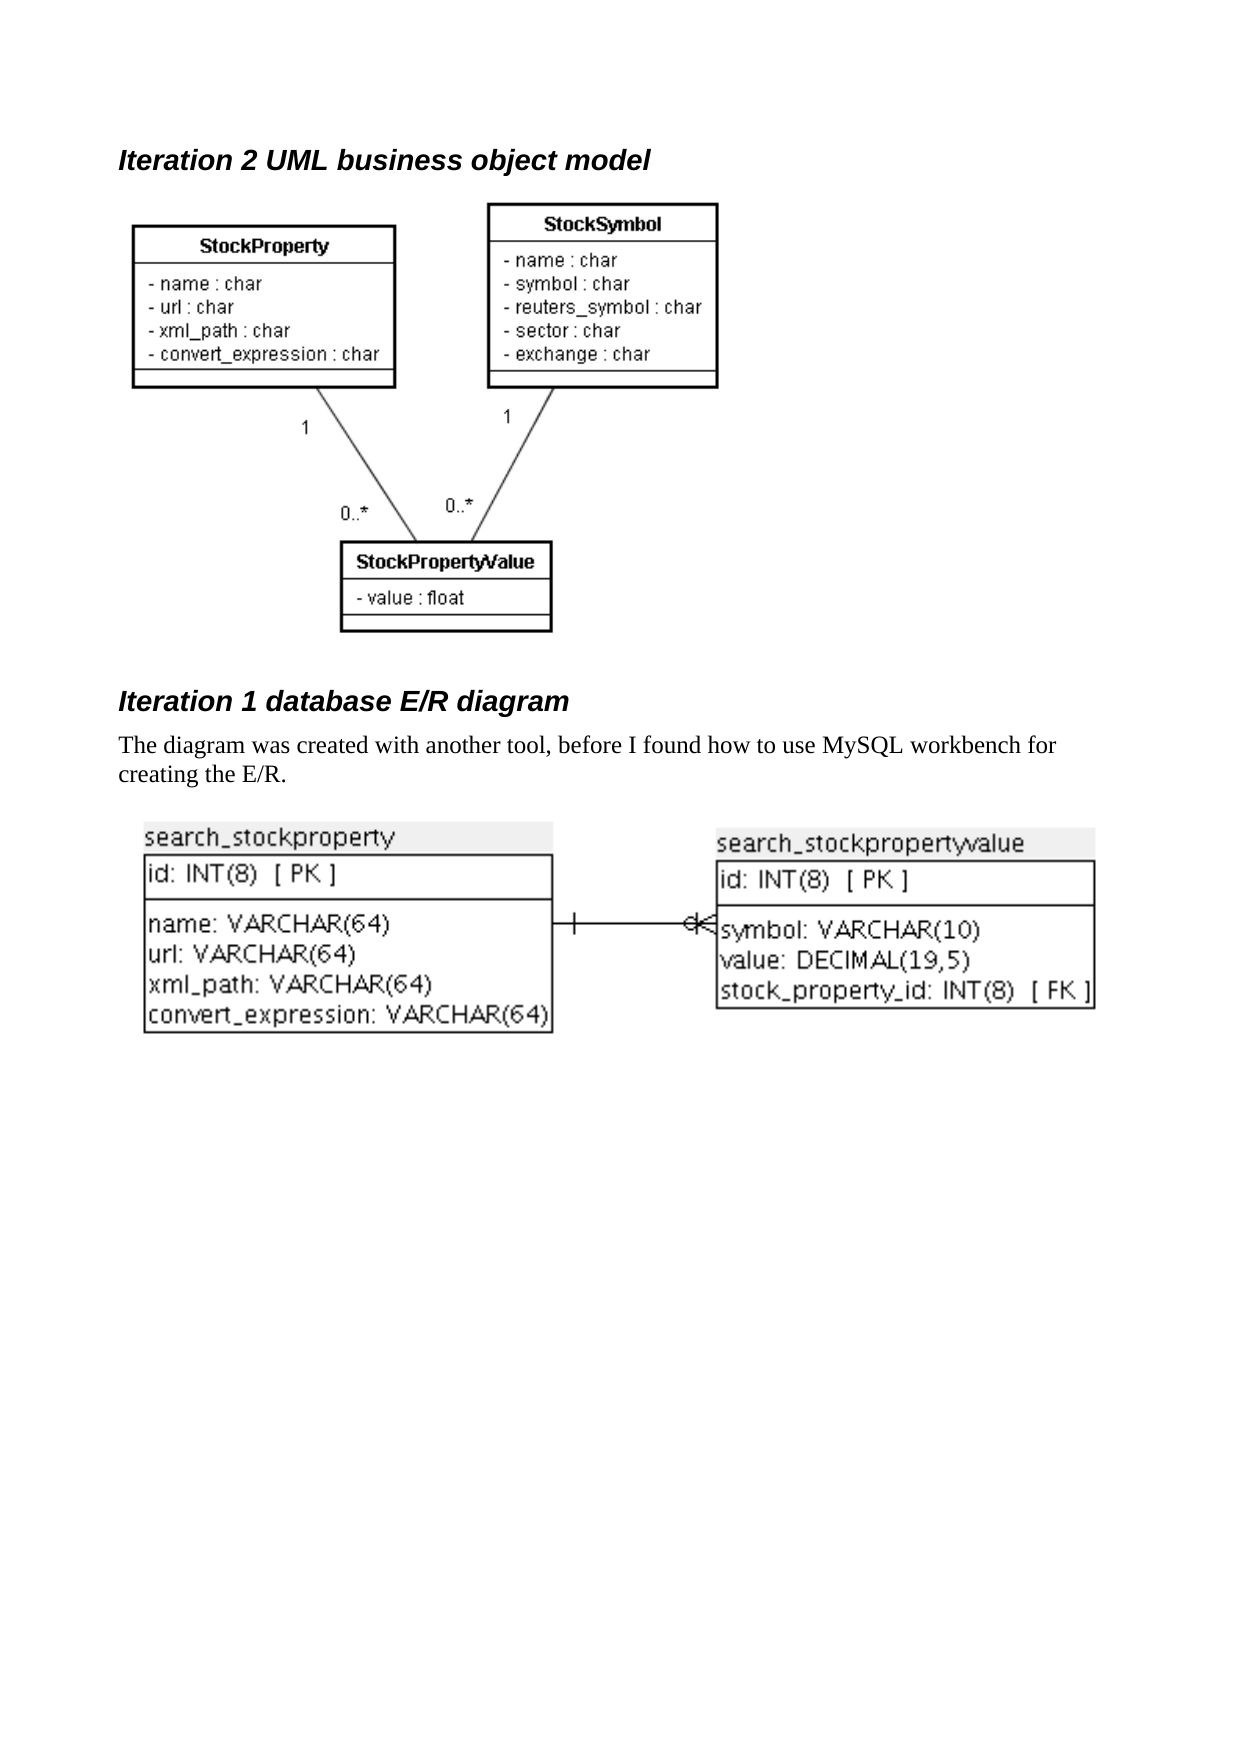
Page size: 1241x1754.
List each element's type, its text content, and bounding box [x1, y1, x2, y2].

subtitle Iteration 1 database E/R diagram [118, 684, 1122, 718]
picture [118, 800, 1122, 1060]
text The diagram was created with another tool, before I found how to use MySQL workbench for creating the E/R. [118, 731, 1122, 788]
subtitle Iteration 2 UML business object model [118, 143, 1122, 177]
picture [118, 189, 733, 647]
